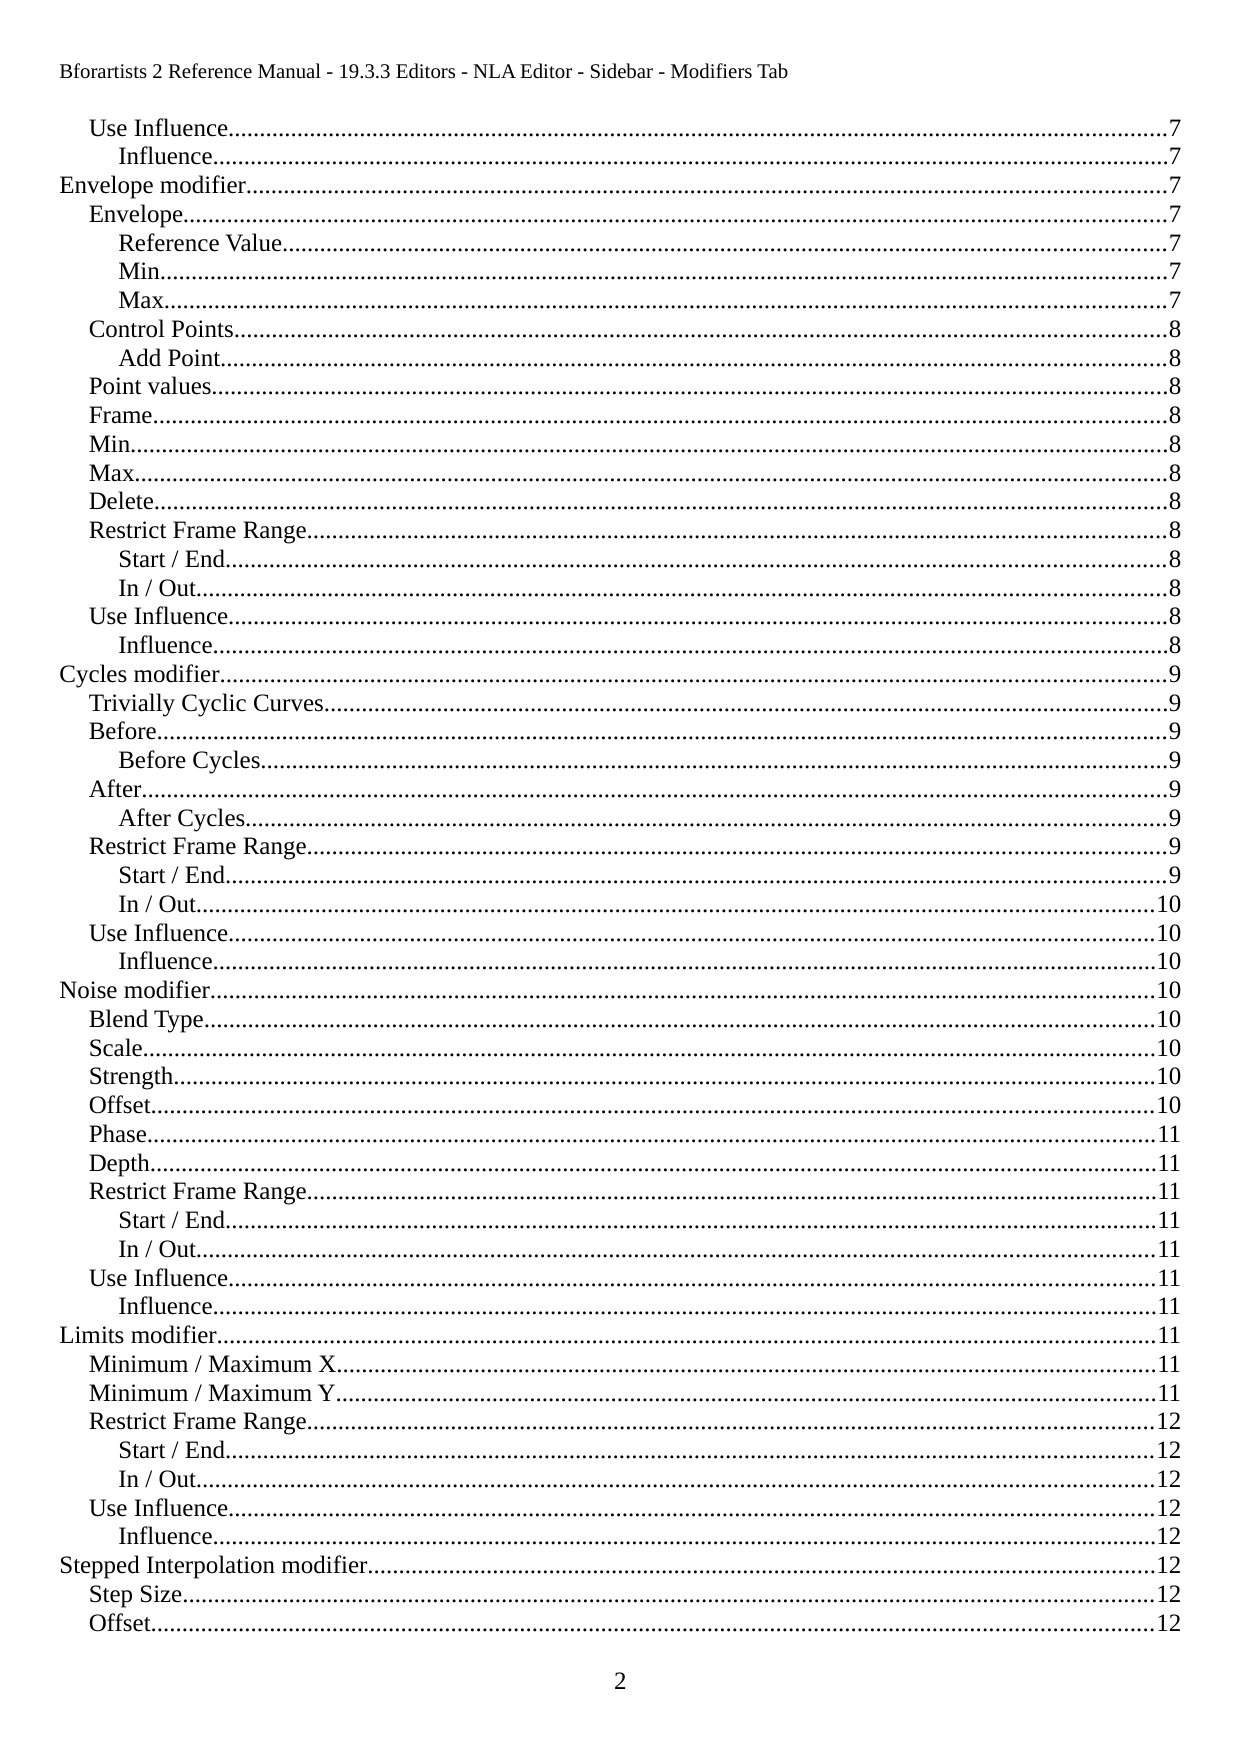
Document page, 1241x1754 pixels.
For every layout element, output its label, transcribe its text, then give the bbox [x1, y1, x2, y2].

text Envelope modifier 7 [59, 170, 1181, 199]
text In / Out 10 [118, 889, 1181, 918]
text Offset 10 [88, 1090, 1181, 1119]
text Start / End 11 [118, 1205, 1181, 1234]
text Step Size 12 [88, 1579, 1181, 1608]
text Depth 11 [88, 1148, 1181, 1176]
text Start / End 8 [118, 544, 1181, 573]
text Min 8 [88, 429, 1181, 458]
text Start / End 9 [118, 860, 1181, 889]
text In / Out 11 [118, 1234, 1181, 1263]
text Influence 8 [118, 630, 1181, 659]
text Scale 10 [88, 1033, 1181, 1061]
text Strength 10 [88, 1061, 1181, 1090]
text Use Influence 11 [88, 1263, 1181, 1291]
text Max 8 [88, 458, 1181, 486]
text Envelope 7 [88, 199, 1181, 228]
text Max 7 [118, 285, 1181, 314]
text Use Influence 12 [88, 1493, 1181, 1521]
text Influence 10 [118, 946, 1181, 975]
text Add Point 8 [118, 343, 1181, 371]
text Restrict Frame Range 8 [88, 515, 1181, 544]
text Before Cycles 9 [118, 745, 1181, 774]
text Limits modifier 11 [59, 1320, 1181, 1349]
text In / Out 8 [118, 573, 1181, 601]
text Frame 8 [88, 400, 1181, 429]
text Blend Type 10 [88, 1004, 1181, 1033]
text Reference Value 7 [118, 228, 1181, 256]
text Influence 11 [118, 1291, 1181, 1320]
text Offset 12 [88, 1608, 1181, 1636]
text Trivially Cyclic Curves 9 [88, 688, 1181, 716]
text Cycles modifier 9 [59, 659, 1181, 688]
text Minimum / Maximum X 11 [88, 1349, 1181, 1378]
text Restrict Frame Range 11 [88, 1176, 1181, 1205]
text Use Influence 7 [88, 113, 1181, 141]
text Minimum / Maximum Y 11 [88, 1378, 1181, 1406]
text Control Points 8 [88, 314, 1181, 343]
text Phase 11 [88, 1119, 1181, 1148]
text Point values 8 [88, 371, 1181, 400]
text Influence 7 [118, 141, 1181, 170]
text Noise modifier 10 [59, 975, 1181, 1004]
text Restrict Frame Range 9 [88, 831, 1181, 860]
text In / Out 12 [118, 1464, 1181, 1493]
text After Cycles 9 [118, 803, 1181, 831]
text Influence 12 [118, 1521, 1181, 1550]
text Start / End 12 [118, 1435, 1181, 1464]
text Restrict Frame Range 12 [88, 1406, 1181, 1435]
text Before 9 [88, 716, 1181, 745]
text Stepped Interpolation modifier 12 [59, 1550, 1181, 1579]
text Use Influence 10 [88, 918, 1181, 946]
text Use Influence 8 [88, 601, 1181, 630]
text Delete 8 [88, 486, 1181, 515]
text After 9 [88, 774, 1181, 803]
text Min 7 [118, 256, 1181, 285]
